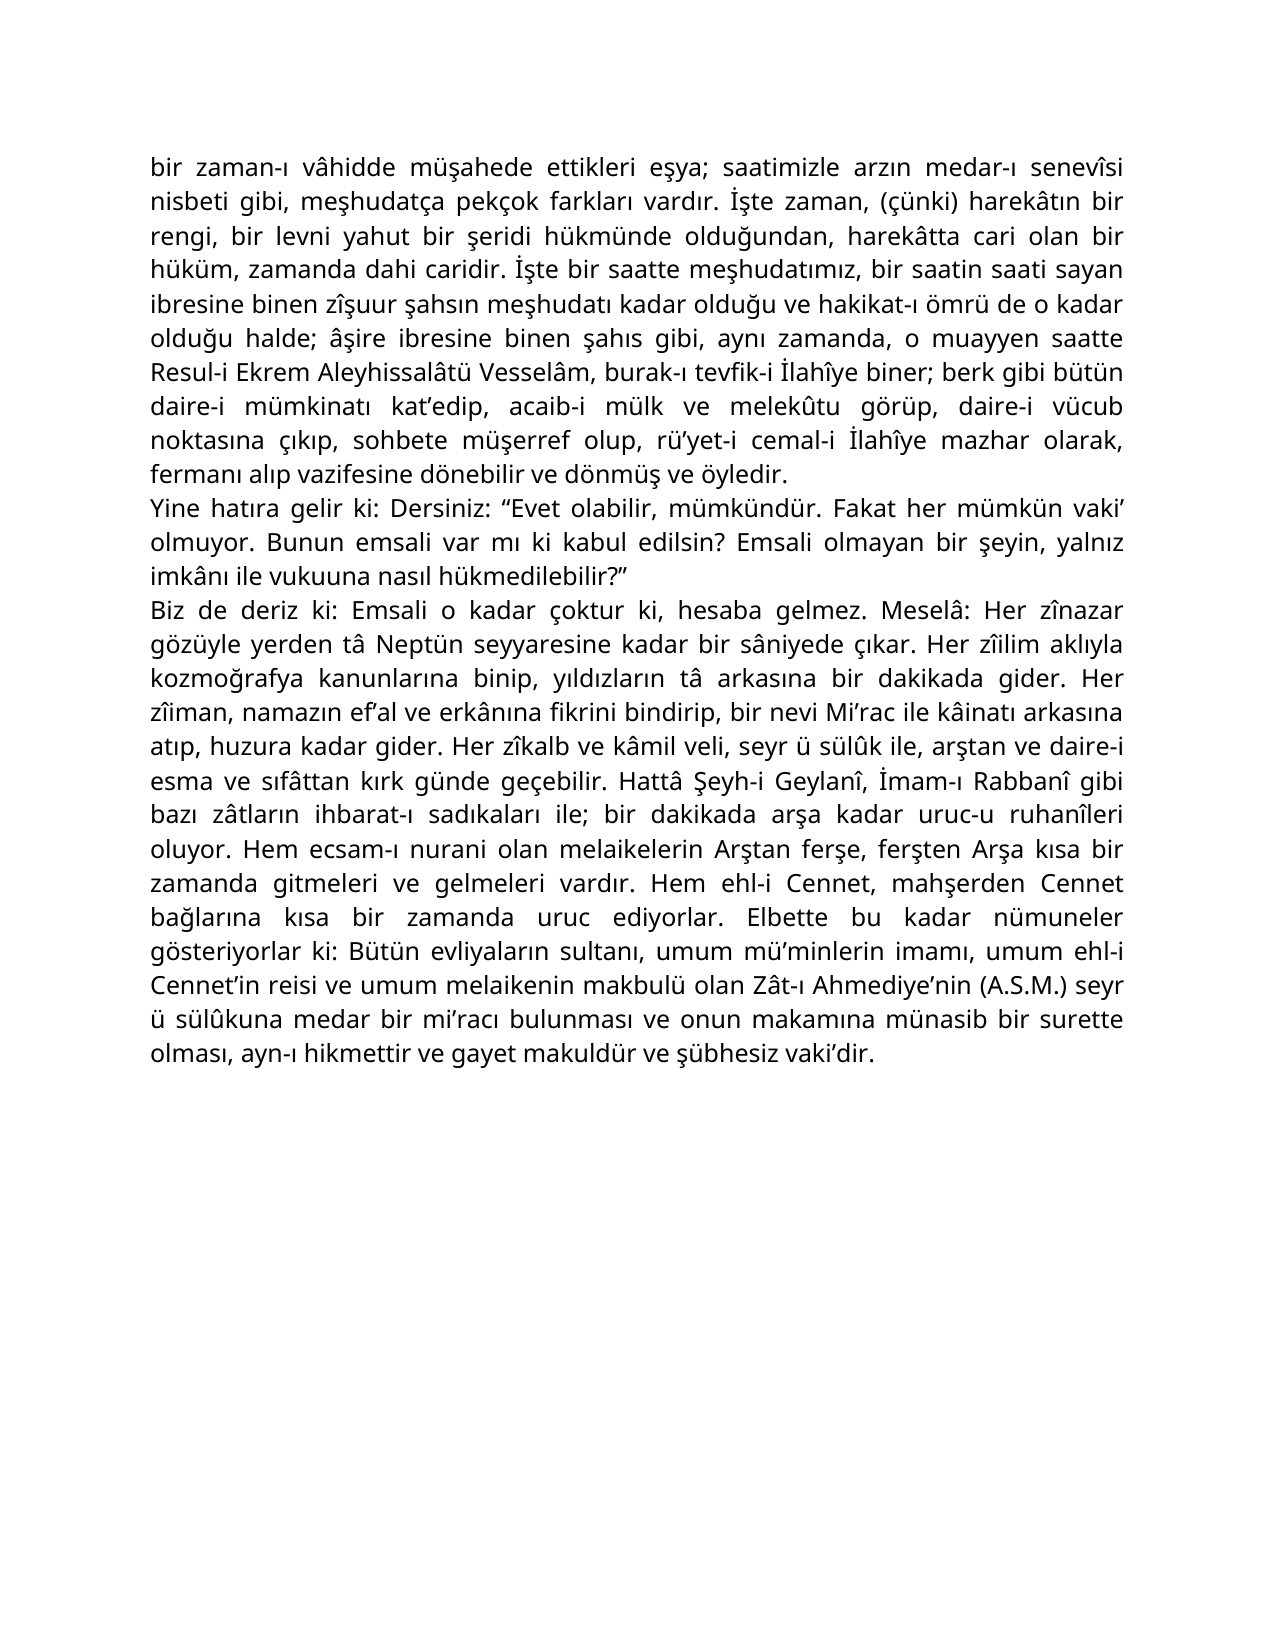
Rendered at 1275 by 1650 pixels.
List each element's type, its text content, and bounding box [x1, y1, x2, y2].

text bir zaman-ı vâhidde müşahede ettikleri eşya; saatimizle arzın medar-ı senevîsi nisbeti gibi, meşhudatça pekçok farkları vardır. İşte zaman, (çünki) harekâtın bir rengi, bir levni yahut bir şeridi hükmünde olduğundan, harekâtta cari olan bir hüküm, zamanda dahi caridir. İşte bir saatte meşhudatımız, bir saatin saati sayan ibresine binen zîşuur şahsın meşhudatı kadar olduğu ve hakikat-ı ömrü de o kadar olduğu halde; âşire ibresine binen şahıs gibi, aynı zamanda, o muayyen saatte Resul-i Ekrem Aleyhissalâtü Vesselâm, burak-ı tevfik-i İlahîye biner; berk gibi bütün daire-i mümkinatı kat’edip, acaib-i mülk ve melekûtu görüp, daire-i vücub noktasına çıkıp, sohbete müşerref olup, rü’yet-i cemal-i İlahîye mazhar olarak, fermanı alıp vazifesine dönebilir ve dönmüş ve öyledir. [150, 150, 1125, 491]
text Biz de deriz ki: Emsali o kadar çoktur ki, hesaba gelmez. Meselâ: Her zînazar gözüyle yerden tâ Neptün seyyaresine kadar bir sâniyede çıkar. Her zîilim aklıyla kozmoğrafya kanunlarına binip, yıldızların tâ arkasına bir dakikada gider. Her zîiman, namazın ef’al ve erkânına fikrini bindirip, bir nevi Mi’rac ile kâinatı arkasına atıp, huzura kadar gider. Her zîkalb ve kâmil veli, seyr ü sülûk ile, arştan ve daire-i esma ve sıfâttan kırk günde geçebilir. Hattâ Şeyh-i Geylanî, İmam-ı Rabbanî gibi bazı zâtların ihbarat-ı sadıkaları ile; bir dakikada arşa kadar uruc-u ruhanîleri oluyor. Hem ecsam-ı nurani olan melaikelerin Arştan ferşe, ferşten Arşa kısa bir zamanda gitmeleri ve gelmeleri vardır. Hem ehl-i Cennet, mahşerden Cennet bağlarına kısa bir zamanda uruc ediyorlar. Elbette bu kadar nümuneler gösteriyorlar ki: Bütün evliyaların sultanı, umum mü’minlerin imamı, umum ehl-i Cennet’in reisi ve umum melaikenin makbulü olan Zât-ı Ahmediye’nin (A.S.M.) seyr ü sülûkuna medar bir mi’racı bulunması ve onun makamına münasib bir surette olması, ayn-ı hikmettir ve gayet makuldür ve şübhesiz vaki’dir. [150, 593, 1125, 1070]
text Yine hatıra gelir ki: Dersiniz: “Evet olabilir, mümkündür. Fakat her mümkün vaki’ olmuyor. Bunun emsali var mı ki kabul edilsin? Emsali olmayan bir şeyin, yalnız imkânı ile vukuuna nasıl hükmedilebilir?” [150, 491, 1125, 593]
